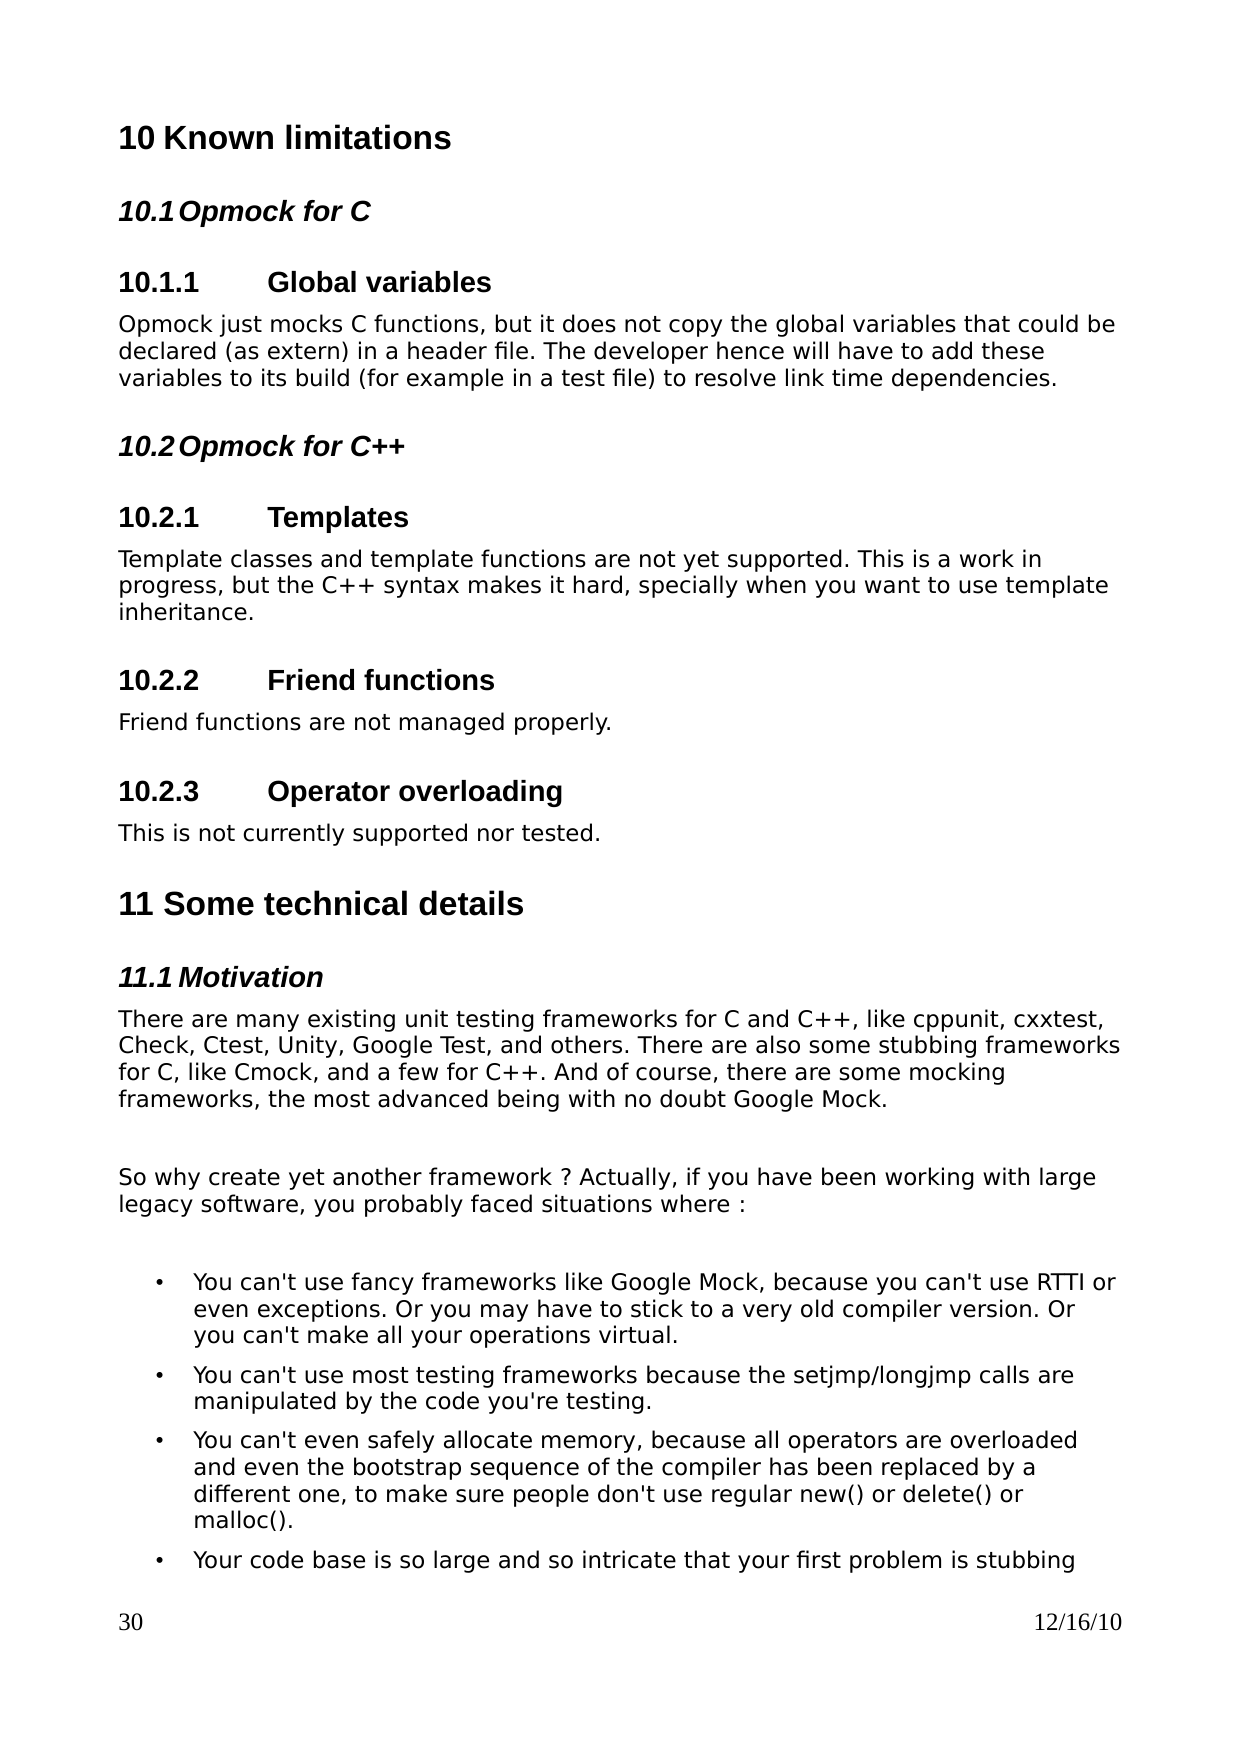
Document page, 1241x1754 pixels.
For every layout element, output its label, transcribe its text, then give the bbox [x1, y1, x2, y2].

text This is not currently supported nor tested. [118, 820, 1122, 846]
text So why create yet another framework ? Actually, if you have been working with large legacy software, you probably faced situations where : [118, 1164, 1122, 1218]
text Friend functions are not managed properly. [118, 709, 1122, 736]
subtitle Opmock for C++ [118, 429, 1122, 462]
text Template classes and template functions are not yet supported. This is a work in progress, but the C++ syntax makes it hard, specially when you want to use template inheritance. [118, 546, 1122, 626]
text There are many existing unit testing frameworks for C and C++, like cppunit, cxxtest, Check, Ctest, Unity, Google Test, and others. There are also some stubbing frameworks for C, like Cmock, and a few for C++. And of course, there are some mocking frameworks, the most advanced being with no doubt Google Mock. [118, 1006, 1122, 1113]
list You can't even safely allocate memory, because all operators are overloaded and even the bootstrap sequence of the compiler has been replaced by a different one, to make sure people don't use regular new() or delete() or malloc(). [156, 1428, 1122, 1534]
list You can't use fancy frameworks like Google Mock, because you can't use RTTI or even exceptions. Or you may have to stick to a very old compiler version. Or you can't make all your operations virtual. [156, 1269, 1122, 1349]
subtitle Motivation [118, 960, 1122, 993]
subtitle Global variables [118, 265, 1122, 299]
text Opmock just mocks C functions, but it does not copy the global variables that could be declared (as extern) in a header file. The developer hence will have to add these variables to its build (for example in a test file) to resolve link time dependencies. [118, 311, 1122, 391]
subtitle Operator overloading [118, 774, 1122, 807]
subtitle Friend functions [118, 663, 1122, 697]
list Your code base is so large and so intricate that your first problem is stubbing [156, 1547, 1122, 1573]
subtitle Known limitations [118, 118, 1122, 157]
subtitle Opmock for C [118, 194, 1122, 228]
subtitle Templates [118, 500, 1122, 533]
list You can't use most testing frameworks because the setjmp/longjmp calls are manipulated by the code you're testing. [156, 1362, 1122, 1415]
subtitle Some technical details [118, 884, 1122, 922]
